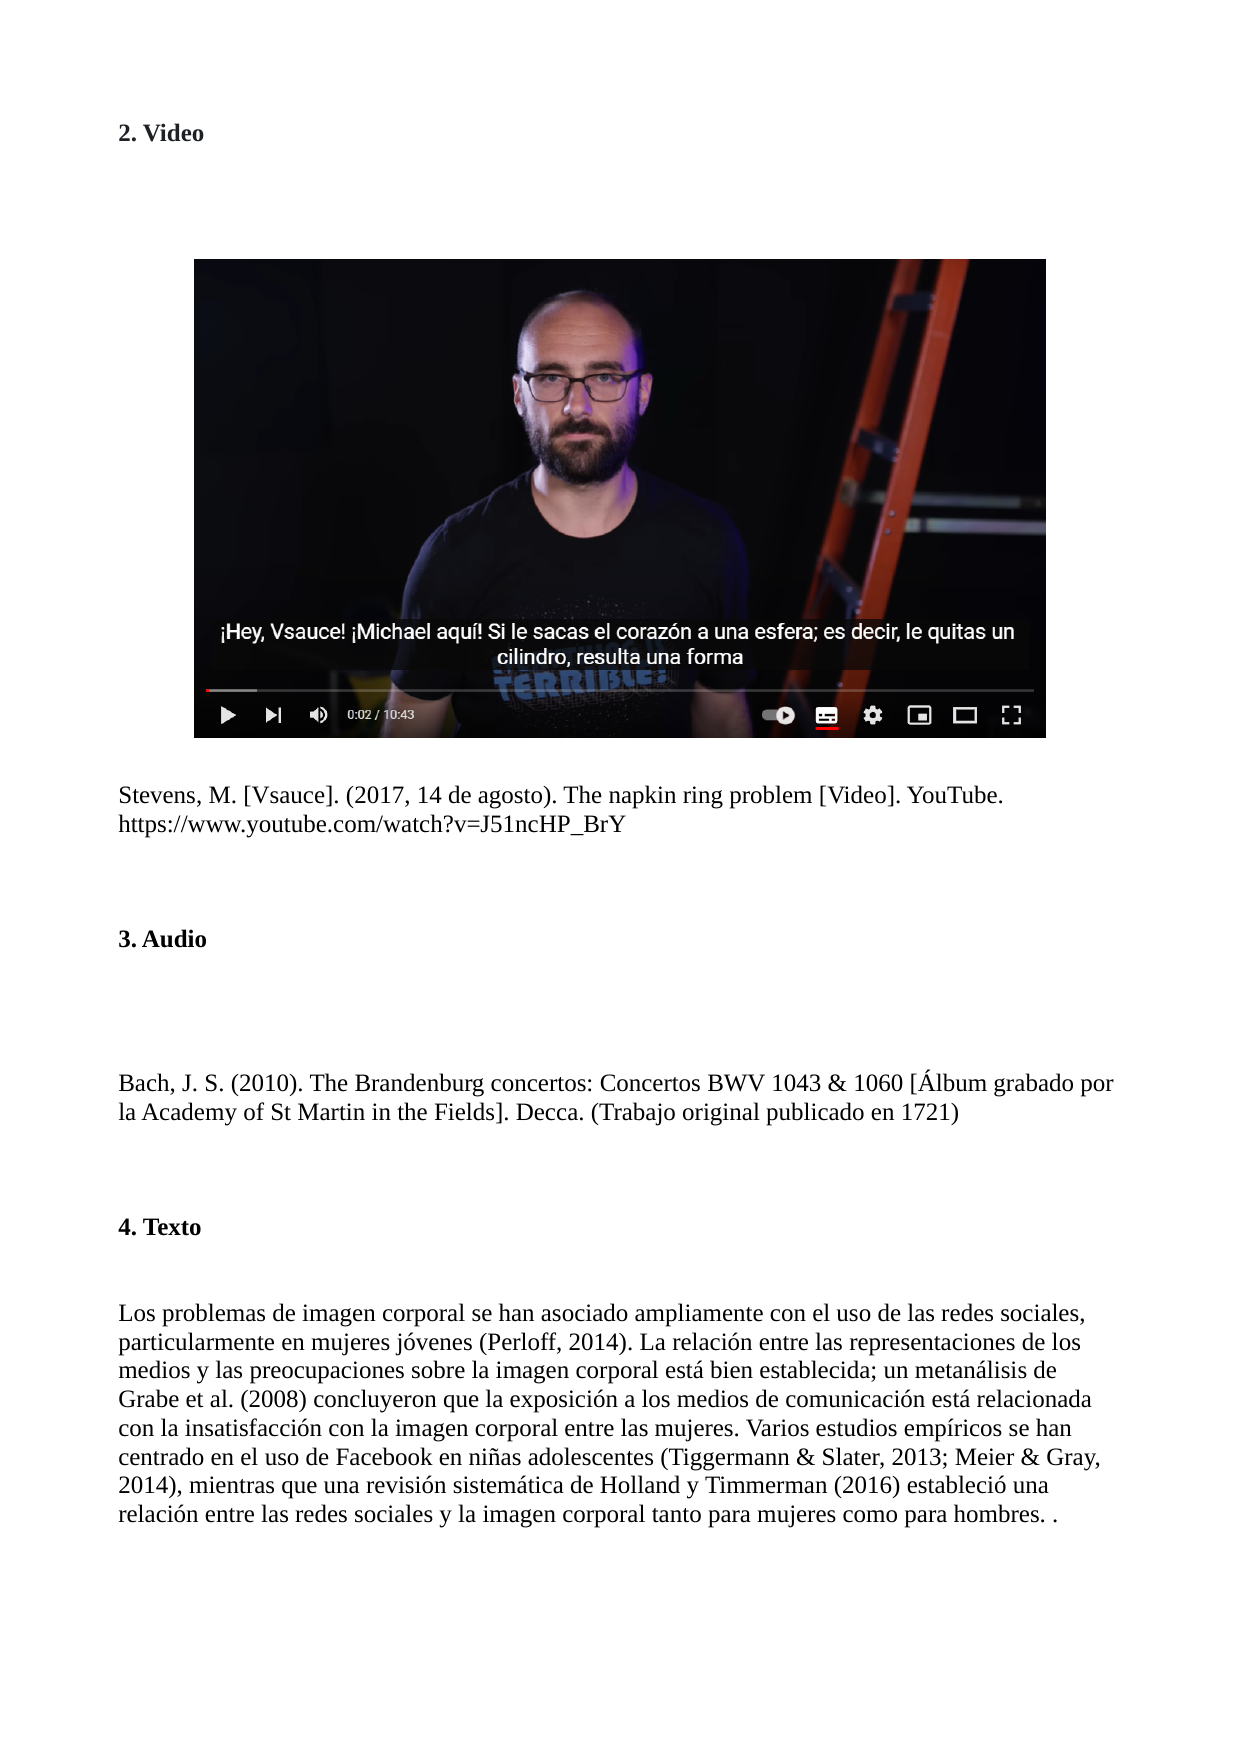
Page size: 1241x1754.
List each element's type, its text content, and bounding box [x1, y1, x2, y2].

text 3. Audio [118, 924, 1122, 953]
text Stevens, M. [Vsauce]. (2017, 14 de agosto). The napkin ring problem [Video]. YouTube. https://www.youtube.com/watch?v=J51ncHP_BrY [118, 780, 1122, 838]
text Los problemas de imagen corporal se han asociado ampliamente con el uso de las redes sociales, particularmente en mujeres jóvenes (Perloff, 2014). La relación entre las representaciones de los medios y las preocupaciones sobre la imagen corporal está bien establecida; un metanálisis de Grabe et al. (2008) concluyeron que la exposición a los medios de comunicación está relacionada con la insatisfacción con la imagen corporal entre las mujeres. Varios estudios empíricos se han centrado en el uso de Facebook en niñas adolescentes (Tiggermann & Slater, 2013; Meier & Gray, 2014), mientras que una revisión sistemática de Holland y Timmerman (2016) estableció una relación entre las redes sociales y la imagen corporal tanto para mujeres como para hombres. . [118, 1298, 1122, 1528]
text Bach, J. S. (2010). The Brandenburg concertos: Concertos BWV 1043 & 1060 [Álbum grabado por la Academy of St Martin in the Fields]. Decca. (Trabajo original publicado en 1721) [118, 1068, 1122, 1125]
picture [190, 250, 1050, 744]
text 2. Video [118, 118, 1122, 147]
text 4. Texto [118, 1212, 1122, 1240]
